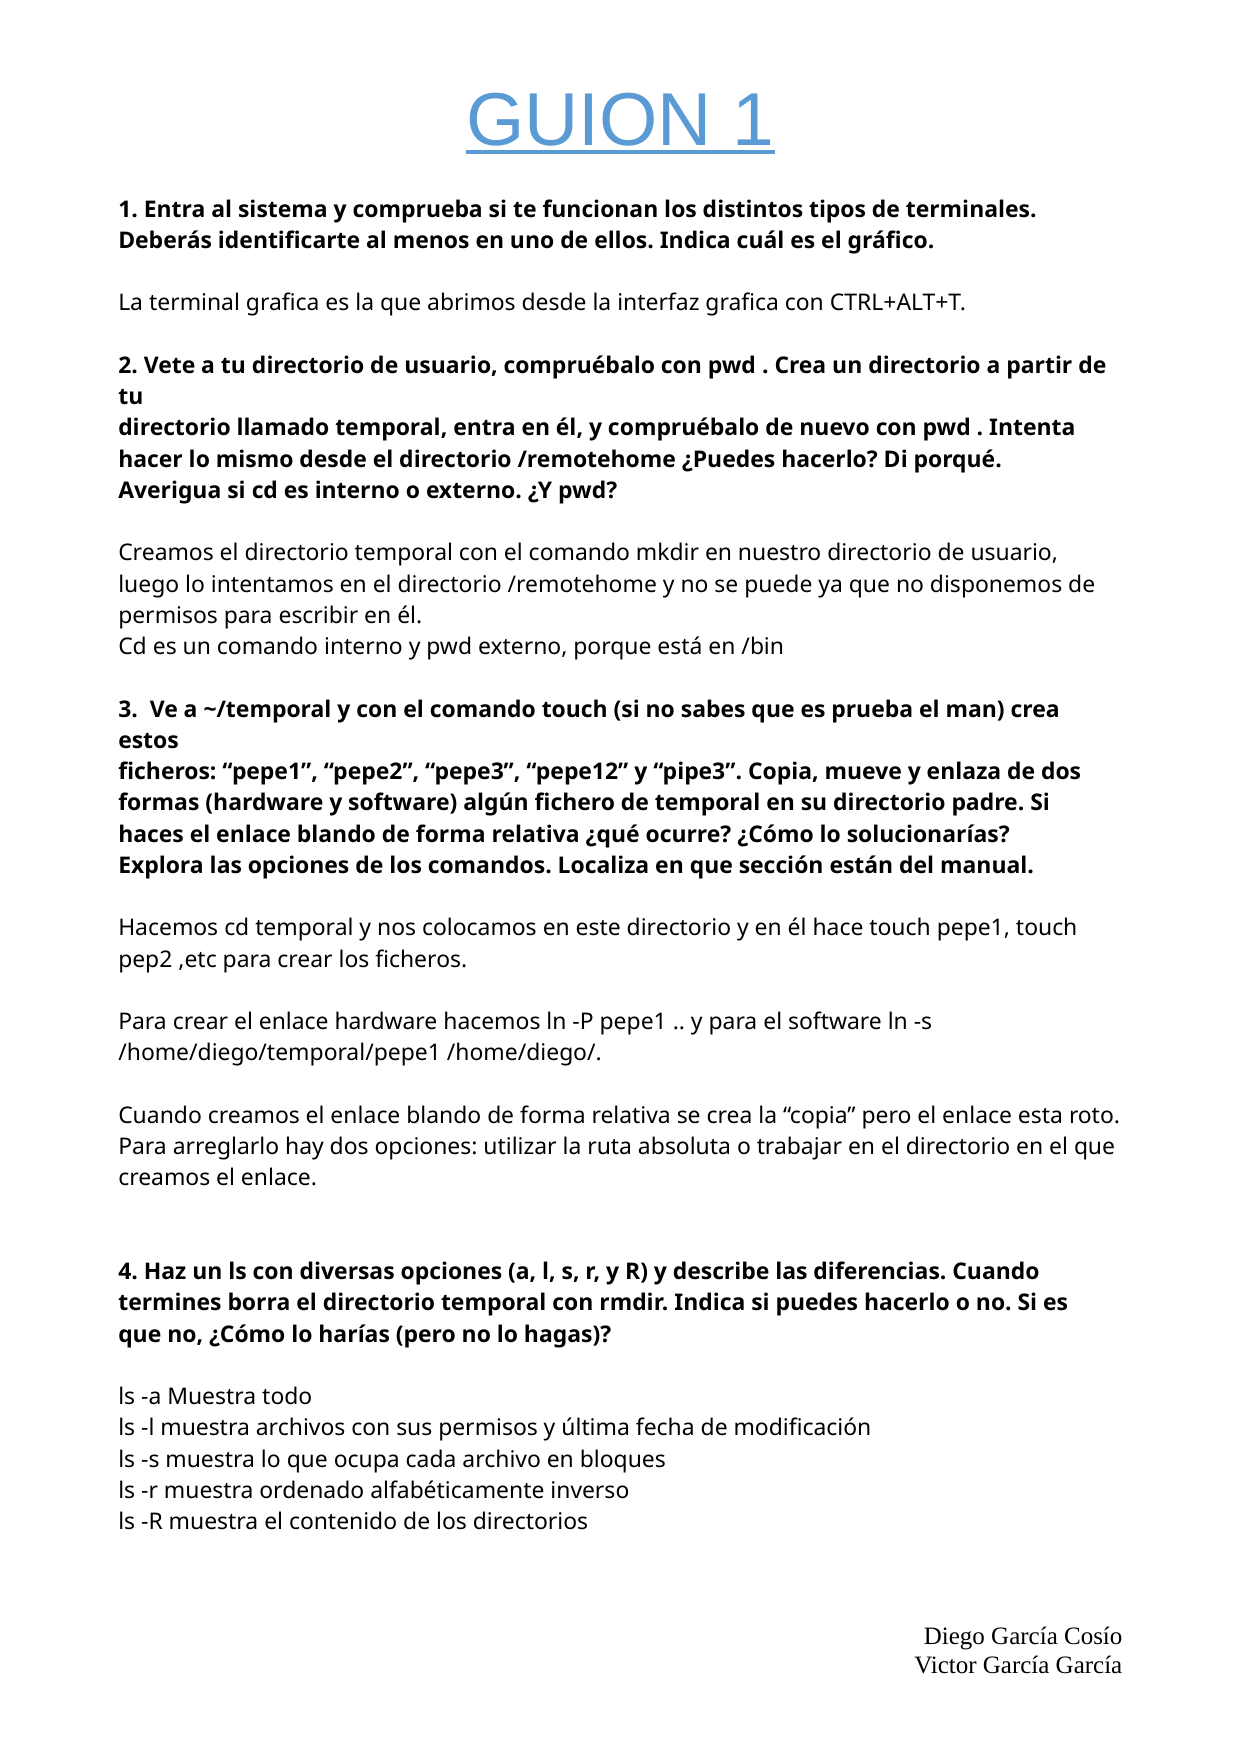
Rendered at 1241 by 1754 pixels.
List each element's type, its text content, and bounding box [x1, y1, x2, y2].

text Explora las opciones de los comandos. Localiza en que sección están del manual. [118, 849, 1122, 880]
text directorio llamado temporal, entra en él, y compruébalo de nuevo con pwd . Intenta [118, 411, 1122, 442]
text ls -R muestra el contenido de los directorios [118, 1505, 1122, 1536]
text formas (hardware y software) algún fichero de temporal en su directorio padre. Si [118, 786, 1122, 817]
text termines borra el directorio temporal con rmdir. Indica si puedes hacerlo o no. Si es [118, 1286, 1122, 1317]
text Para crear el enlace hardware hacemos ln -P pepe1 .. y para el software ln -s /home/diego/temporal/pepe1 /home/diego/. [118, 1005, 1122, 1067]
text ls -a Muestra todo [118, 1380, 1122, 1411]
text 3. Ve a ~/temporal y con el comando touch (si no sabes que es prueba el man) crea estos [118, 692, 1122, 755]
text hacer lo mismo desde el directorio /remotehome ¿Puedes hacerlo? Di porqué. [118, 442, 1122, 474]
text que no, ¿Cómo lo harías (pero no lo hagas)? [118, 1317, 1122, 1349]
text haces el enlace blando de forma relativa ¿qué ocurre? ¿Cómo lo solucionarías? [118, 817, 1122, 849]
text 2. Vete a tu directorio de usuario, compruébalo con pwd . Crea un directorio a partir de tu [118, 349, 1122, 411]
text La terminal grafica es la que abrimos desde la interfaz grafica con CTRL+ALT+T. [118, 286, 1122, 317]
text Hacemos cd temporal y nos colocamos en este directorio y en él hace touch pepe1, touch pep2 ,etc para crear los ficheros. [118, 911, 1122, 974]
text Averigua si cd es interno o externo. ¿Y pwd? [118, 474, 1122, 505]
text ficheros: “pepe1”, “pepe2”, “pepe3”, “pepe12” y “pipe3”. Copia, mueve y enlaza de dos [118, 755, 1122, 786]
text GUION 1 [118, 75, 1122, 161]
text ls -s muestra lo que ocupa cada archivo en bloques [118, 1442, 1122, 1474]
text ls -l muestra archivos con sus permisos y última fecha de modificación [118, 1411, 1122, 1442]
text Creamos el directorio temporal con el comando mkdir en nuestro directorio de usuario, [118, 536, 1122, 567]
text luego lo intentamos en el directorio /remotehome y no se puede ya que no disponemos de permisos para escribir en él. [118, 567, 1122, 630]
text Deberás identificarte al menos en uno de ellos. Indica cuál es el gráfico. [118, 224, 1122, 255]
text Cuando creamos el enlace blando de forma relativa se crea la “copia” pero el enlace esta roto. Para arreglarlo hay dos opciones: utilizar la ruta absoluta o trabajar en el directorio en el que creamos el enlace. [118, 1099, 1122, 1192]
text Cd es un comando interno y pwd externo, porque está en /bin [118, 630, 1122, 661]
text 4. Haz un ls con diversas opciones (a, l, s, r, y R) y describe las diferencias. Cuando [118, 1255, 1122, 1286]
text ls -r muestra ordenado alfabéticamente inverso [118, 1474, 1122, 1505]
text 1. Entra al sistema y comprueba si te funcionan los distintos tipos de terminales. [118, 192, 1122, 224]
